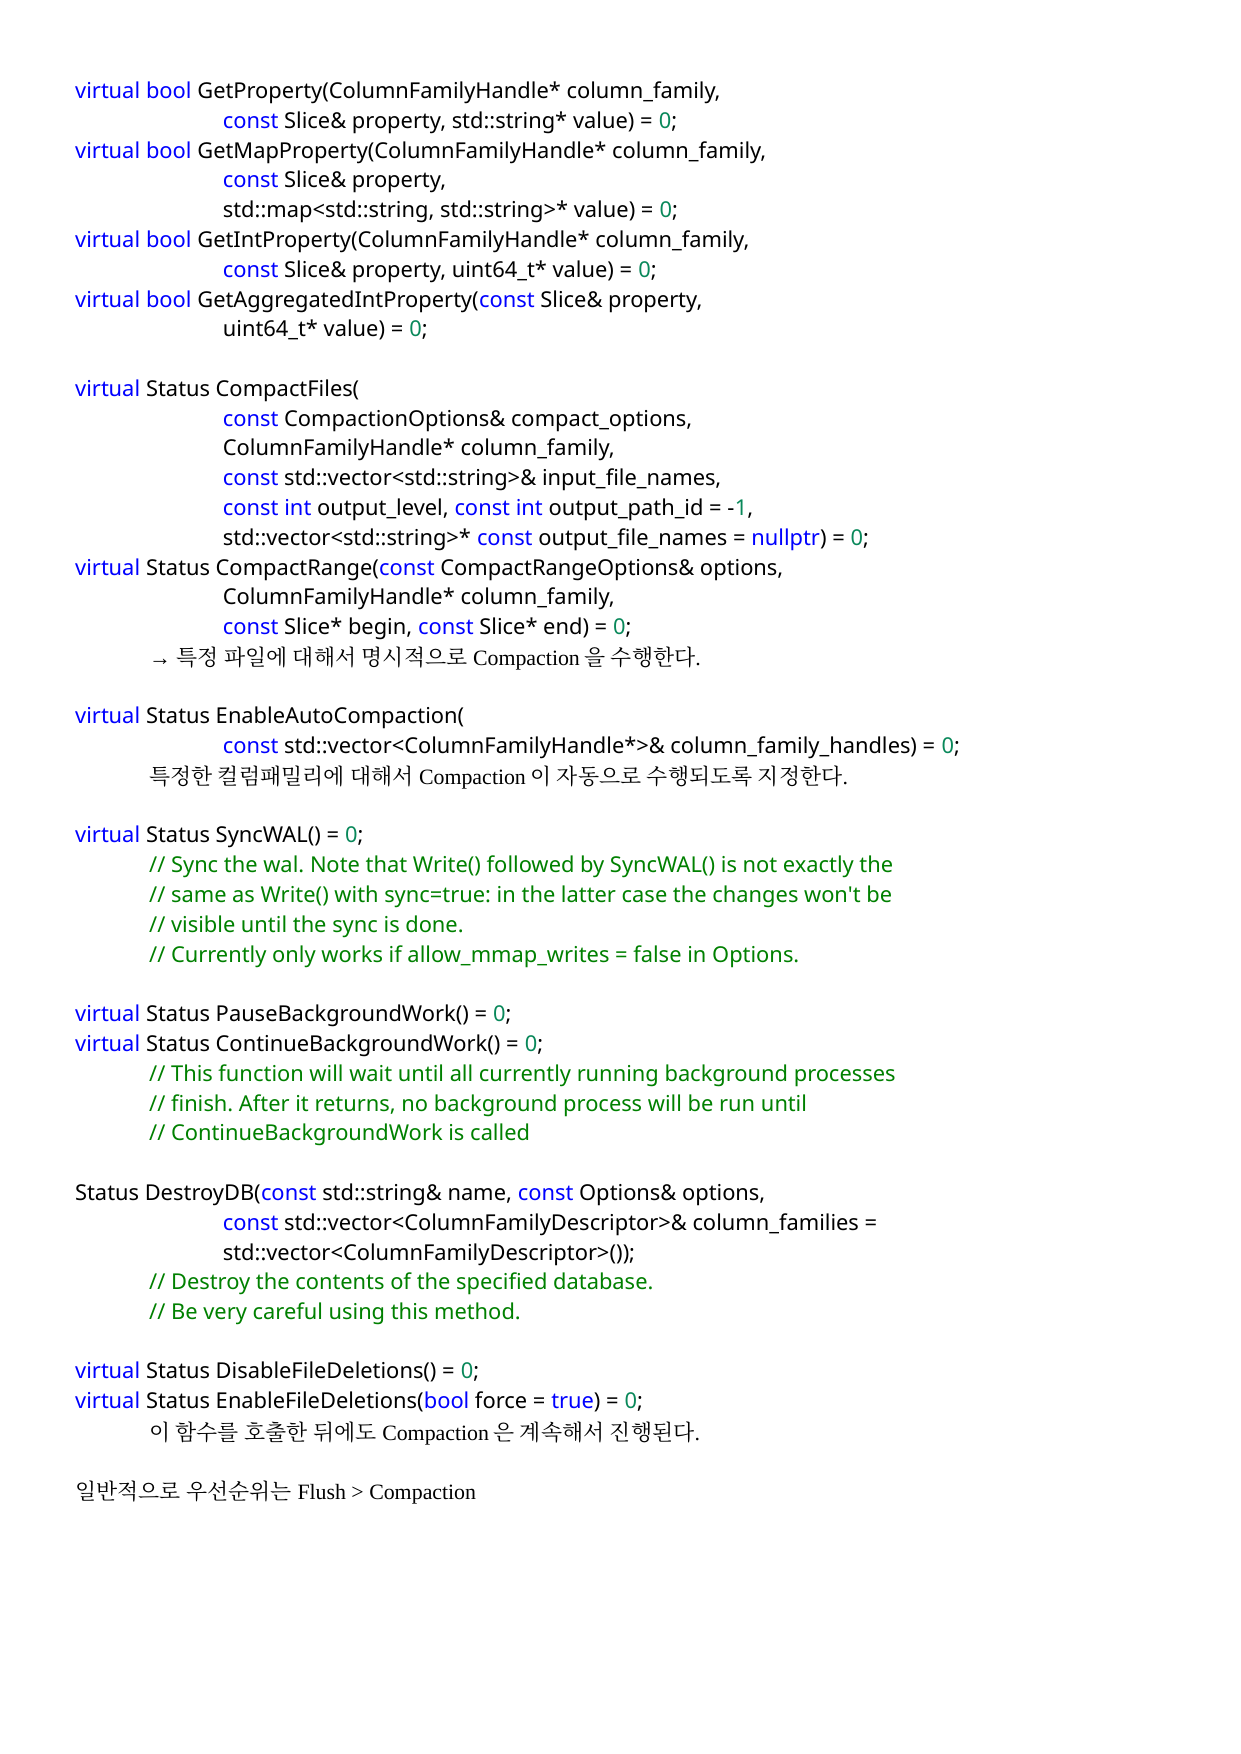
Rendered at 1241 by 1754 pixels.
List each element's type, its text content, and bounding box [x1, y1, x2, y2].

text const Slice& property, [75, 164, 1165, 194]
text std::vector<std::string>* const output_file_names = nullptr) = 0; [75, 522, 1165, 552]
text const std::vector<std::string>& input_file_names, [75, 462, 1165, 492]
text // Sync the wal. Note that Write() followed by SyncWAL() is not exactly the [75, 849, 1165, 879]
text Status DestroyDB(const std::string& name, const Options& options, [75, 1177, 1165, 1207]
text const CompactionOptions& compact_options, [75, 403, 1165, 432]
text const int output_level, const int output_path_id = -1, [75, 492, 1165, 522]
text const Slice& property, uint64_t* value) = 0; [75, 254, 1165, 283]
text ColumnFamilyHandle* column_family, [75, 432, 1165, 462]
text 일반적으로 우선순위는 Flush > Compaction [75, 1474, 1165, 1504]
text const Slice* begin, const Slice* end) = 0; [75, 611, 1165, 641]
text virtual Status EnableFileDeletions(bool force = true) = 0; [75, 1385, 1165, 1415]
text // same as Write() with sync=true: in the latter case the changes won't be [75, 879, 1165, 909]
text virtual Status CompactFiles( [75, 373, 1165, 403]
text // Currently only works if allow_mmap_writes = false in Options. [75, 938, 1165, 968]
text std::vector<ColumnFamilyDescriptor>()); [75, 1236, 1165, 1266]
text // ContinueBackgroundWork is called [75, 1117, 1165, 1147]
text uint64_t* value) = 0; [75, 313, 1165, 343]
text 이 함수를 호출한 뒤에도 Compaction은 계속해서 진행된다. [75, 1415, 1165, 1445]
text virtual Status SyncWAL() = 0; [75, 819, 1165, 849]
text // Be very careful using this method. [75, 1296, 1165, 1326]
text ColumnFamilyHandle* column_family, [75, 581, 1165, 611]
text virtual bool GetIntProperty(ColumnFamilyHandle* column_family, [75, 224, 1165, 254]
text // Destroy the contents of the specified database. [75, 1266, 1165, 1296]
text 특정한 컬럼패밀리에 대해서 Compaction이 자동으로 수행되도록 지정한다. [75, 760, 1165, 789]
text virtual Status DisableFileDeletions() = 0; [75, 1356, 1165, 1385]
text std::map<std::string, std::string>* value) = 0; [75, 194, 1165, 224]
text const std::vector<ColumnFamilyDescriptor>& column_families = [75, 1207, 1165, 1236]
text virtual Status ContinueBackgroundWork() = 0; [75, 1028, 1165, 1058]
text // This function will wait until all currently running background processes [75, 1058, 1165, 1087]
text → 특정 파일에 대해서 명시적으로 Compaction을 수행한다. [75, 641, 1165, 671]
text virtual Status PauseBackgroundWork() = 0; [75, 998, 1165, 1028]
text virtual bool GetProperty(ColumnFamilyHandle* column_family, [75, 75, 1165, 105]
text // visible until the sync is done. [75, 909, 1165, 938]
text virtual bool GetMapProperty(ColumnFamilyHandle* column_family, [75, 134, 1165, 164]
text const Slice& property, std::string* value) = 0; [75, 105, 1165, 134]
text const std::vector<ColumnFamilyHandle*>& column_family_handles) = 0; [75, 730, 1165, 760]
text virtual Status EnableAutoCompaction( [75, 700, 1165, 730]
text // finish. After it returns, no background process will be run until [75, 1087, 1165, 1117]
text virtual bool GetAggregatedIntProperty(const Slice& property, [75, 283, 1165, 313]
text virtual Status CompactRange(const CompactRangeOptions& options, [75, 552, 1165, 581]
